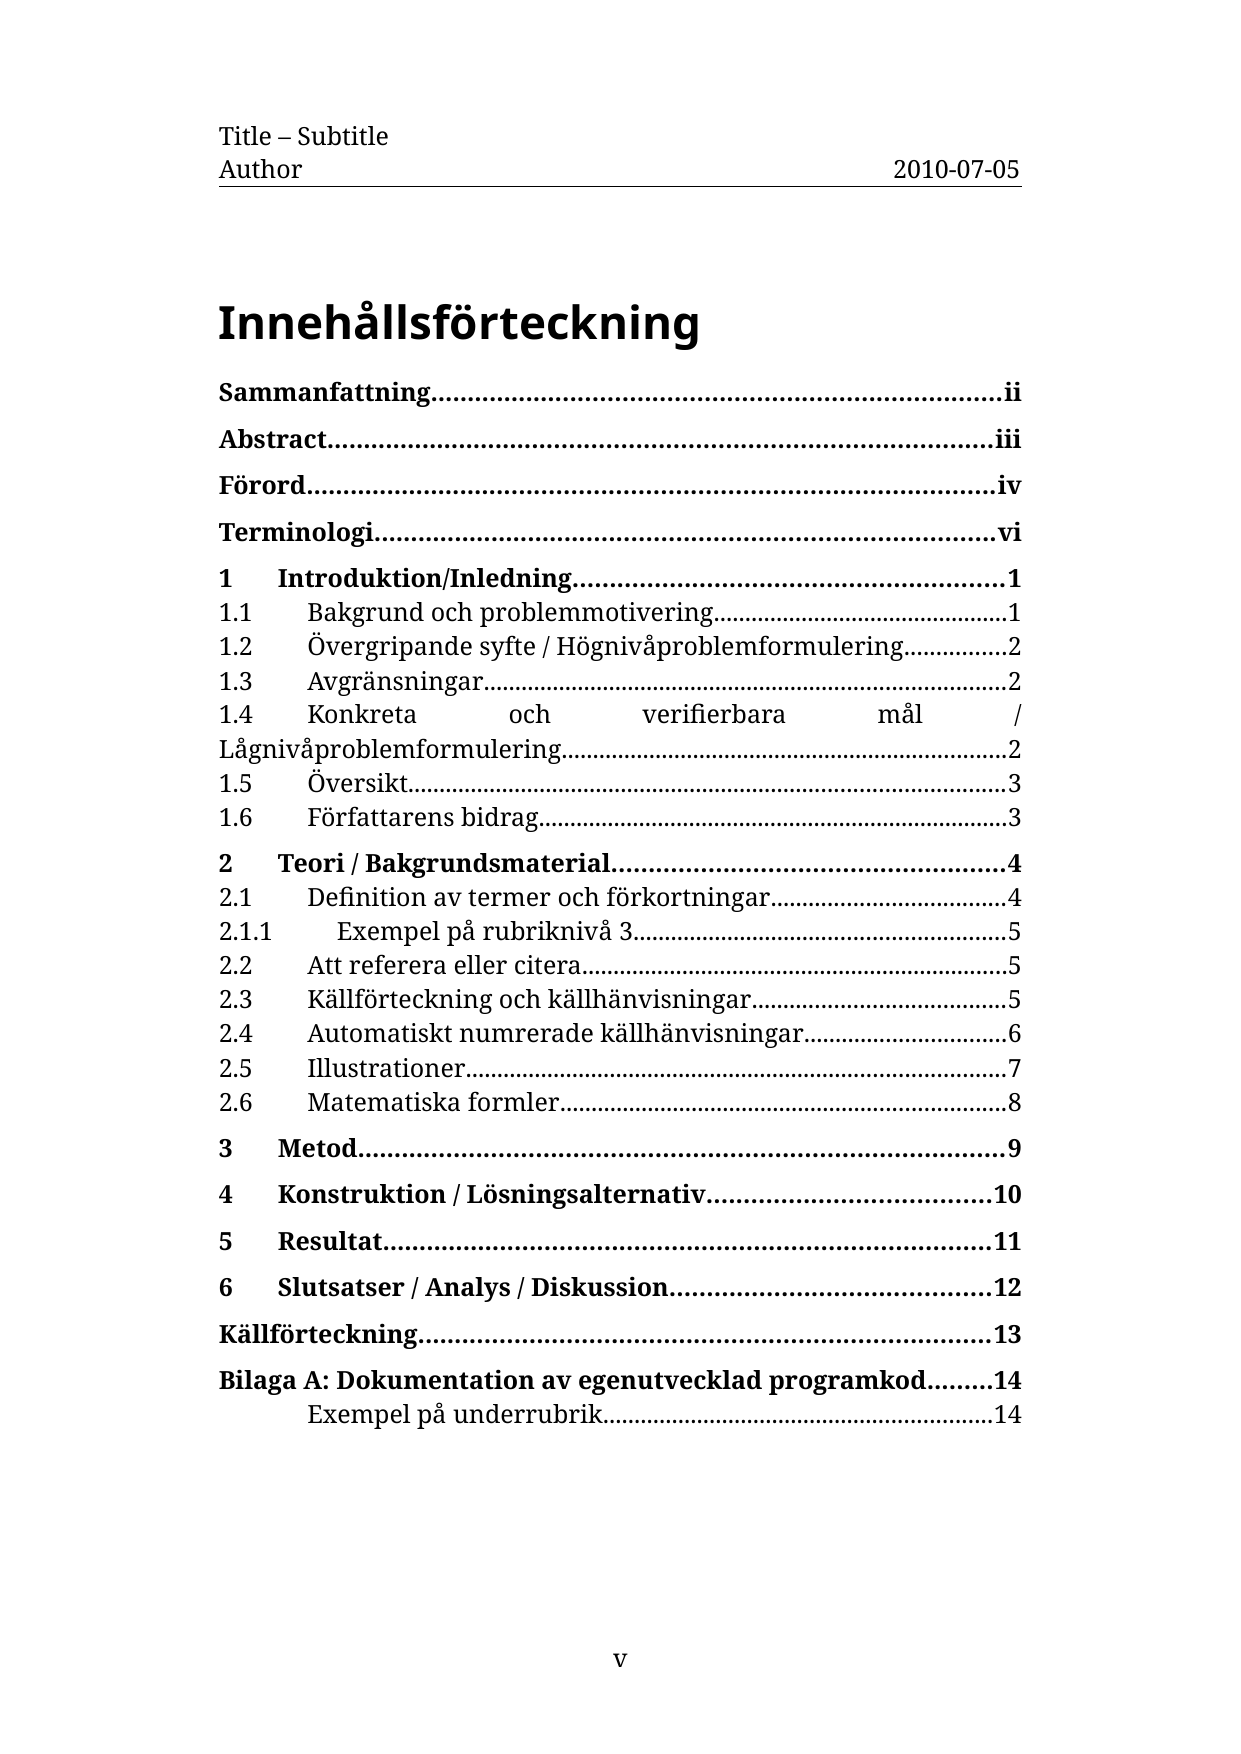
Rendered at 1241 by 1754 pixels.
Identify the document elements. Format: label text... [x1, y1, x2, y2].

text 1 Introduktion/Inledning 1 [218, 561, 1022, 595]
text 1.6 Författarens bidrag 3 [218, 799, 1022, 833]
text 2.3 Källförteckning och källhänvisningar 5 [218, 982, 1022, 1016]
text 4 Konstruktion / Lösningsalternativ 10 [218, 1177, 1022, 1211]
text 1.1 Bakgrund och problemmotivering 1 [218, 595, 1022, 629]
text 2.6 Matematiska formler 8 [218, 1084, 1022, 1118]
text 2 Teori / Bakgrundsmaterial 4 [218, 846, 1022, 880]
text 3 Metod 9 [218, 1131, 1022, 1165]
text 2.1 Definition av termer och förkortningar 4 [218, 880, 1022, 914]
text 1.3 Avgränsningar 2 [218, 663, 1022, 697]
text Terminologi vi [218, 514, 1022, 548]
text Bilaga A: Dokumentation av egenutvecklad programkod 14 [218, 1363, 1022, 1397]
text 2.5 Illustrationer 7 [218, 1050, 1022, 1084]
text 2.1.1 Exempel på rubriknivå 3 5 [218, 914, 1022, 948]
text Förord iv [218, 468, 1022, 502]
text Sammanfattning ii [218, 375, 1022, 409]
text 1.2 Övergripande syfte / Högnivåproblemformulering 2 [218, 629, 1022, 663]
text Exempel på underrubrik 14 [218, 1397, 1022, 1431]
text 1.5 Översikt 3 [218, 765, 1022, 799]
text 2.2 Att referera eller citera 5 [218, 948, 1022, 982]
text Källförteckning 13 [218, 1317, 1022, 1351]
subtitle Innehållsförteckning [218, 291, 1022, 353]
text 5 Resultat 11 [218, 1224, 1022, 1258]
text 2.4 Automatiskt numrerade källhänvisningar 6 [218, 1016, 1022, 1050]
text Abstract iii [218, 422, 1022, 456]
text 1.4 Konkreta och verifierbara mål / Lågnivåproblemformulering 2 [218, 697, 1022, 765]
text 6 Slutsatser / Analys / Diskussion 12 [218, 1270, 1022, 1304]
